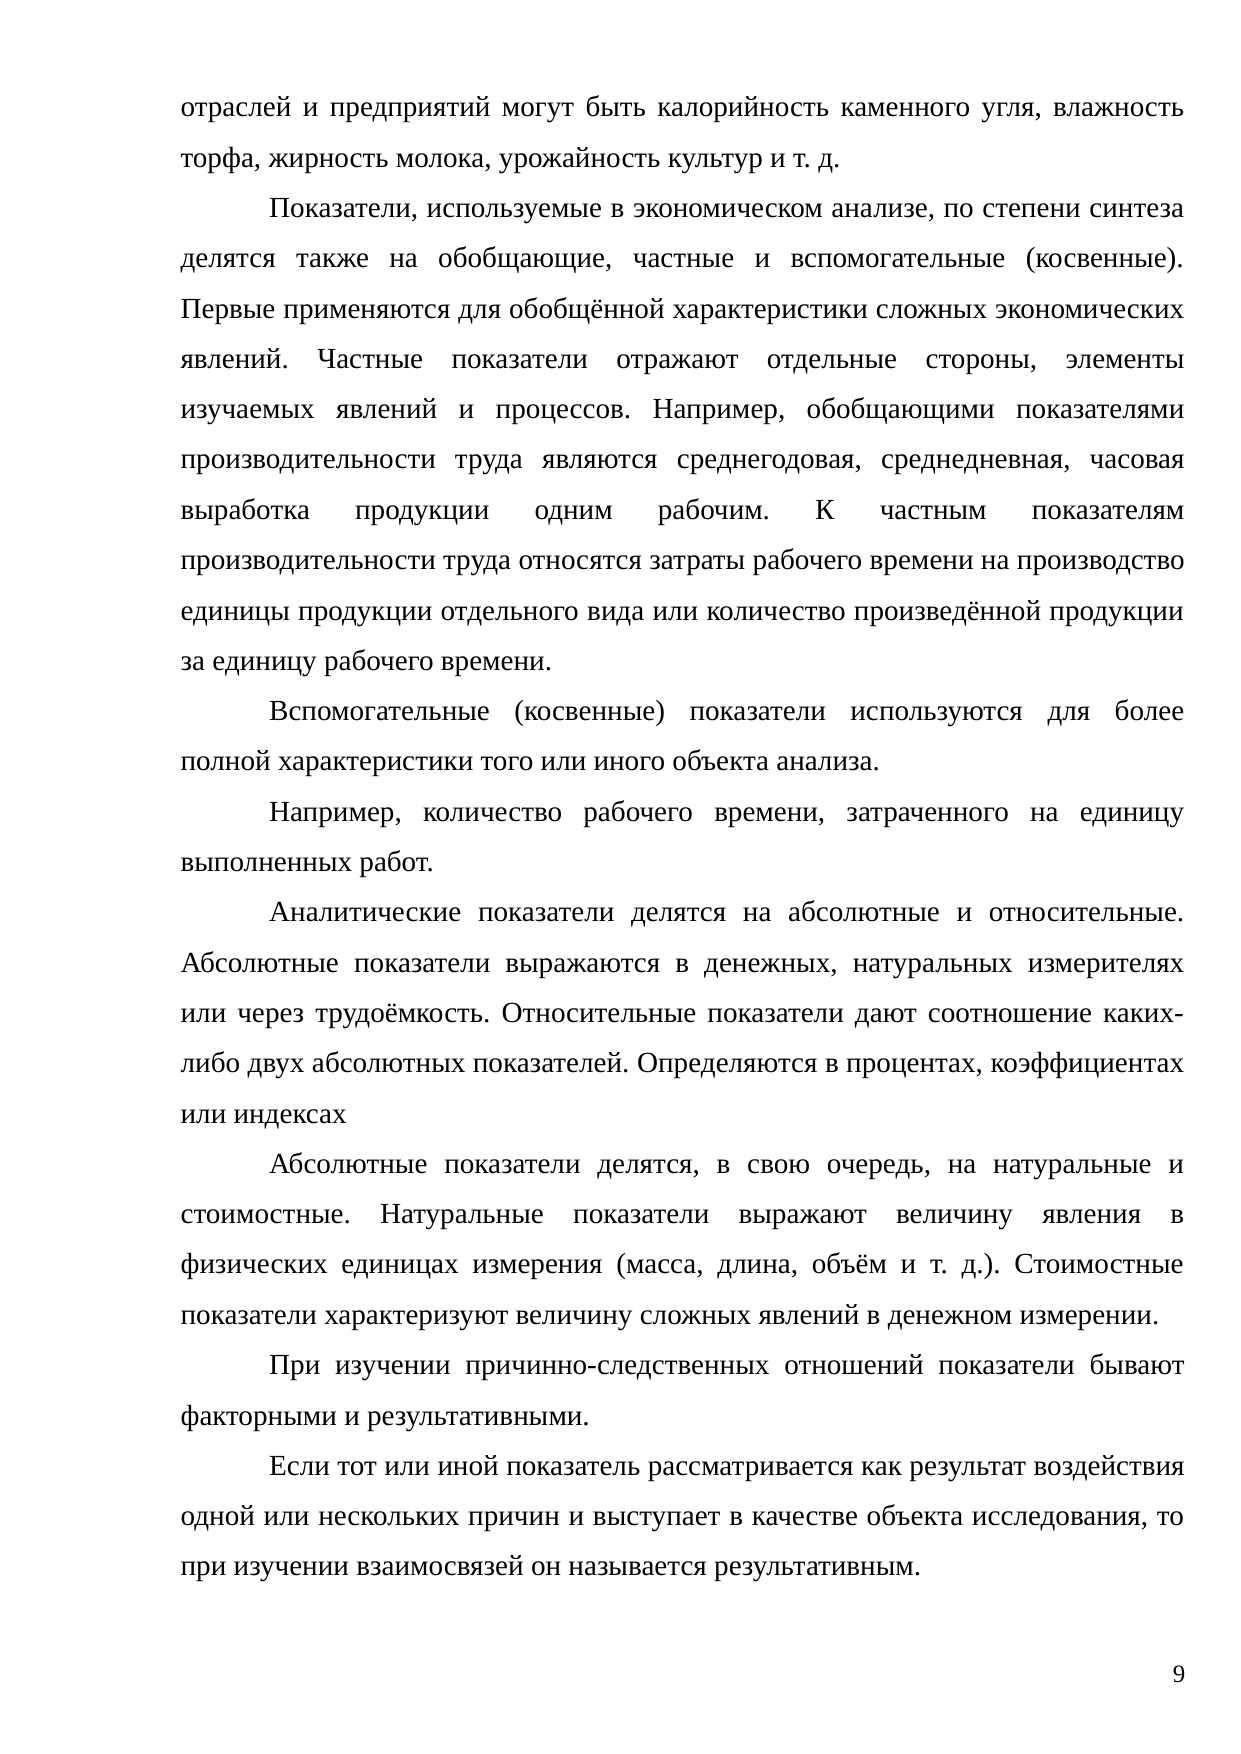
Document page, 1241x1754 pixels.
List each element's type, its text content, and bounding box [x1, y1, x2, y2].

text отраслей и предприятий могут быть калорийность каменного угля, влажность торфа, жирность молока, урожайность культур и т. д. [180, 89, 1185, 173]
text Показатели, используемые в экономическом анализе, по степени синтеза делятся также на обобщающие, частные и вспомогательные (косвенные). Первые применяются для обобщённой характеристики сложных экономических явлений. Частные показатели отражают отдельные стороны, элементы изучаемых явлений и процессов. Например, обобщающими показателями производительности труда являются среднегодовая, среднедневная, часовая выработка продукции одним рабочим. К частным показателям производительности труда относятся затраты рабочего времени на производство единицы продукции отдельного вида или количество произведённой продукции за единицу рабочего времени. [180, 190, 1185, 676]
text При изучении причинно-следственных отношений показатели бывают факторными и результативными. [180, 1347, 1185, 1431]
text Например, количество рабочего времени, затраченного на единицу выполненных работ. [180, 794, 1185, 878]
text Если тот или иной показатель рассматривается как результат воздействия одной или нескольких причин и выступает в качестве объекта исследования, то при изучении взаимосвязей он называется результативным. [180, 1448, 1185, 1582]
text Аналитические показатели делятся на абсолютные и относительные. Абсолютные показатели выражаются в денежных, натуральных измерителях или через трудоёмкость. Относительные показатели дают соотношение каких-либо двух абсолютных показателей. Определяются в процентах, коэффициентах или индексах [180, 894, 1185, 1129]
text Абсолютные показатели делятся, в свою очередь, на натуральные и стоимостные. Натуральные показатели выражают величину явления в физических единицах измерения (масса, длина, объём и т. д.). Стоимостные показатели характеризуют величину сложных явлений в денежном измерении. [180, 1146, 1185, 1331]
text Вспомогательные (косвенные) показатели используются для более полной характеристики того или иного объекта анализа. [180, 693, 1185, 777]
